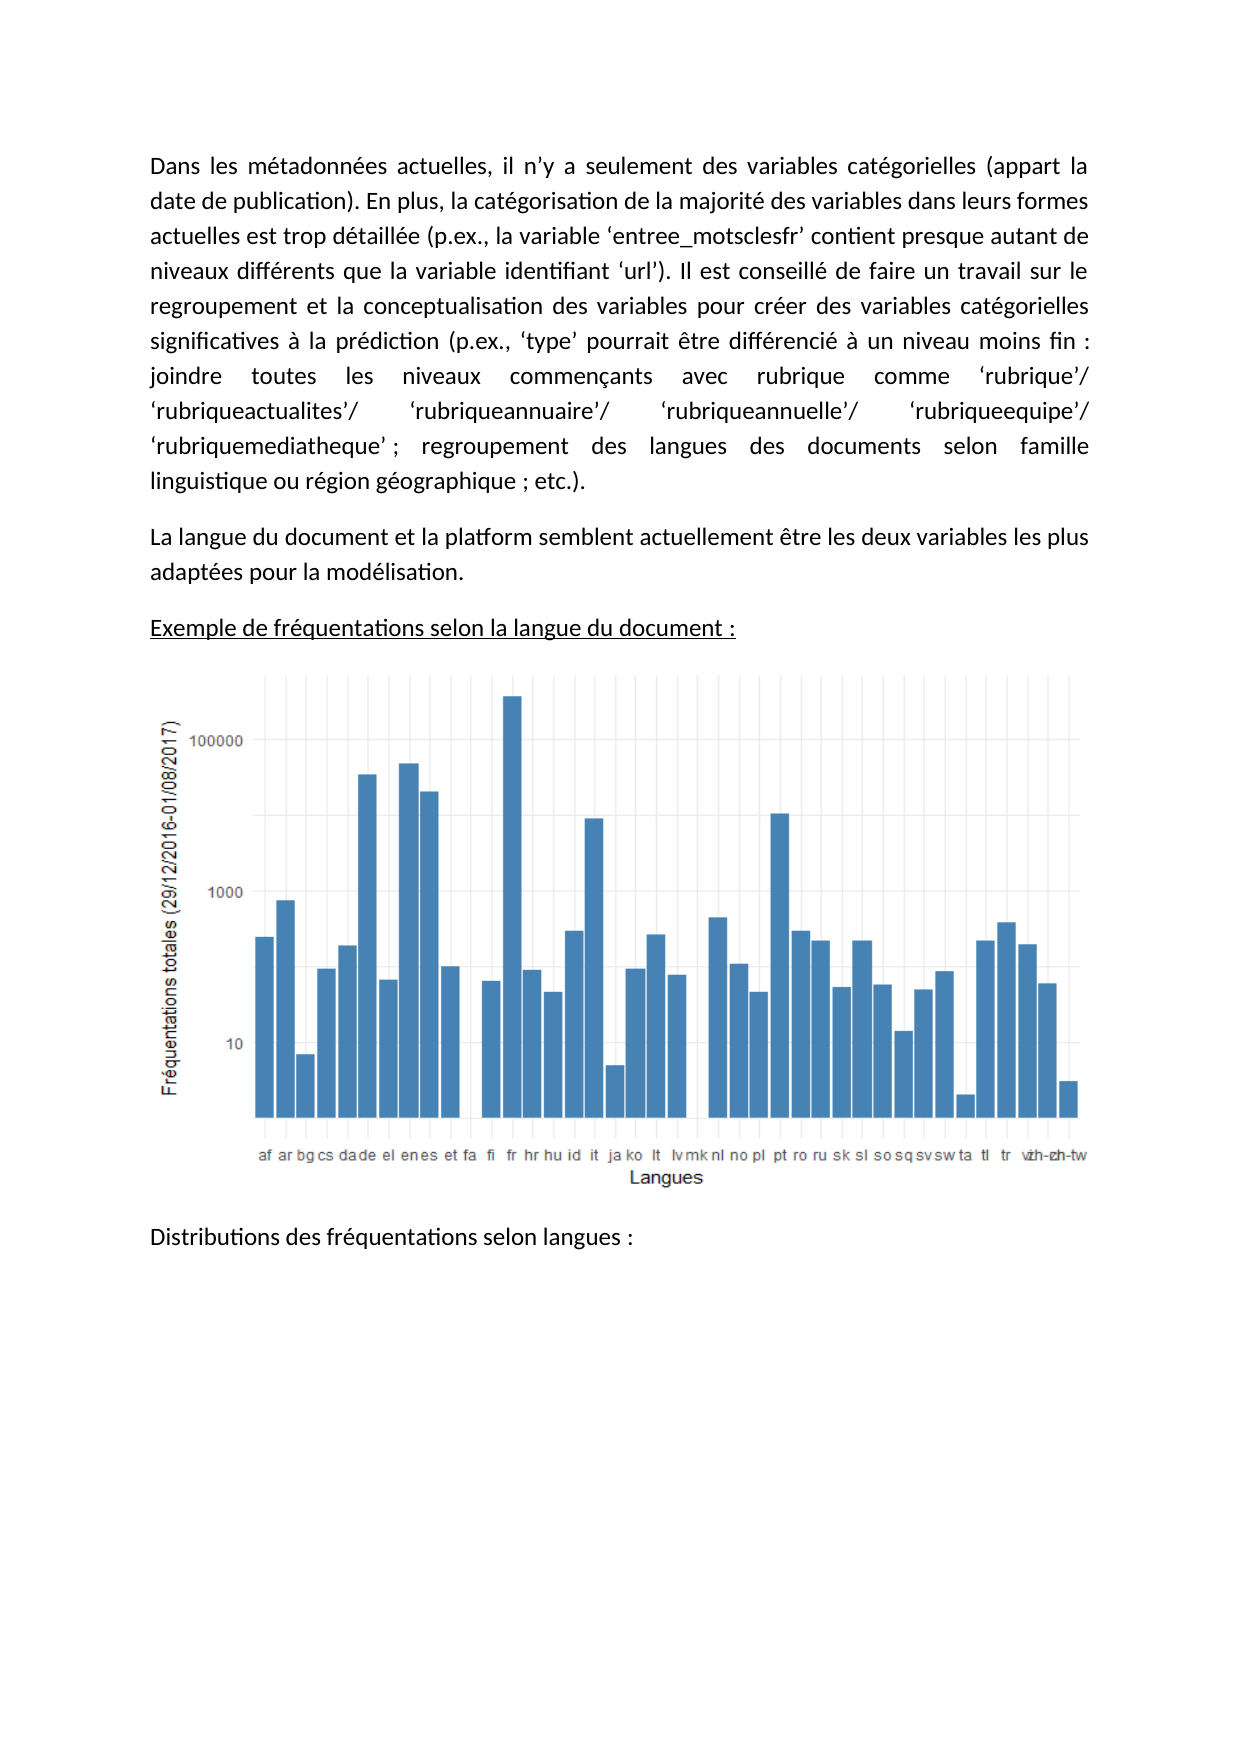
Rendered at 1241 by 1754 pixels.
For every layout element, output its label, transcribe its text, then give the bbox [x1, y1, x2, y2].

text La langue du document et la platform semblent actuellement être les deux variables les plus adaptées pour la modélisation. [150, 521, 1090, 586]
text Distributions des fréquentations selon langues : [150, 1221, 1090, 1251]
text Exemple de fréquentations selon la langue du document : [150, 612, 1090, 642]
text Dans les métadonnées actuelles, il n’y a seulement des variables catégorielles (appart la date de publication). En plus, la catégorisation de la majorité des variables dans leurs formes actuelles est trop détaillée (p.ex., la variable ‘entree_motsclesfr’ contient presque autant de niveaux différents que la variable identifiant ‘url’). Il est conseillé de faire un travail sur le regroupement et la conceptualisation des variables pour créer des variables catégorielles significatives à la prédiction (p.ex., ‘type’ pourrait être différencié à un niveau moins fin : joindre toutes les niveaux commençants avec rubrique comme ‘rubrique’/ ‘rubriqueactualites’/ ‘rubriqueannuaire’/ ‘rubriqueannuelle’/ ‘rubriqueequipe’/ ‘rubriquemediatheque’ ; regroupement des langues des documents selon famille linguistique ou région géographique ; etc.). [150, 150, 1090, 496]
